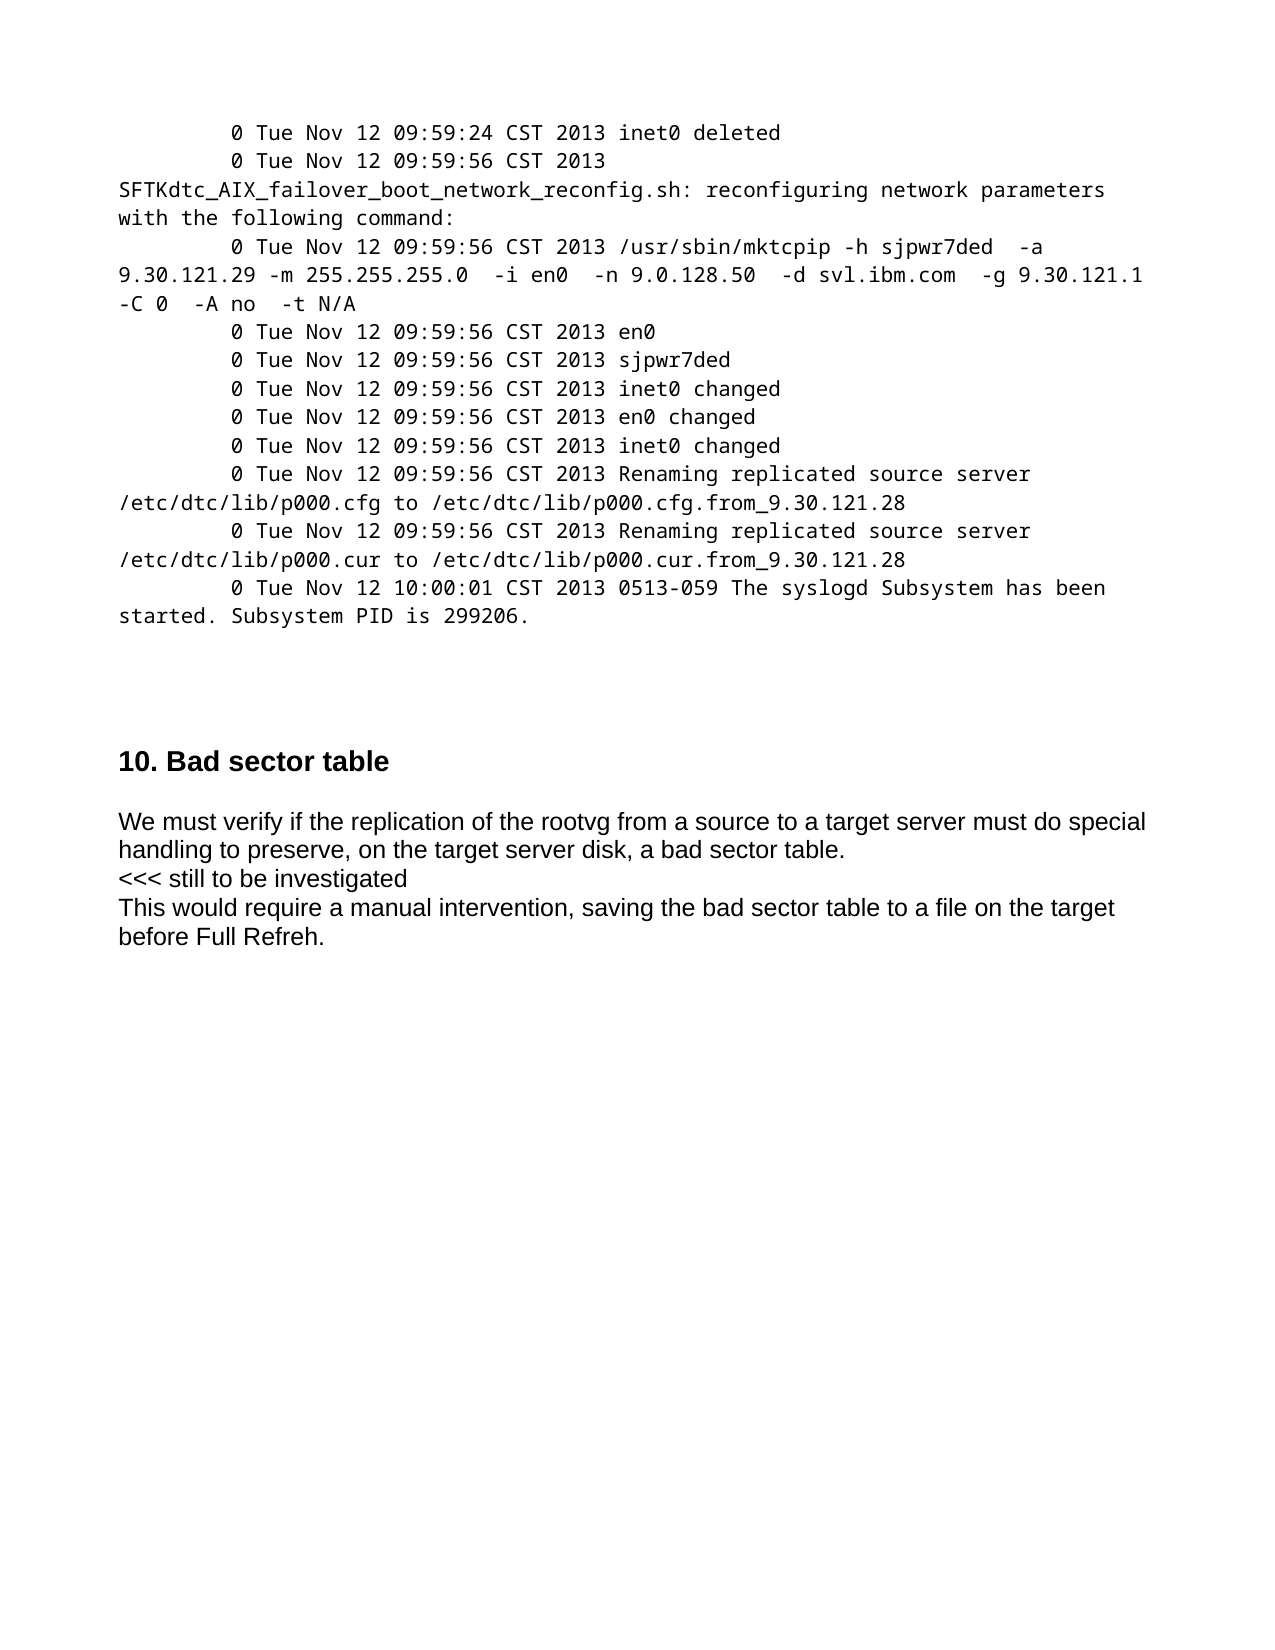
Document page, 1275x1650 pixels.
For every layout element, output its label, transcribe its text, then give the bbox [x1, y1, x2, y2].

text We must verify if the replication of the rootvg from a source to a target server must do special handling to preserve, on the target server disk, a bad sector table. [118, 806, 1157, 864]
subtitle 10. Bad sector table [118, 745, 1157, 778]
text This would require a manual intervention, saving the bad sector table to a file on the target before Full Refreh. [118, 893, 1157, 950]
text 0 Tue Nov 12 09:59:24 CST 2013 inet0 deleted 0 Tue Nov 12 09:59:56 CST 2013 SFTKdtc_AIX_failover_boot_network_reconfig.sh: reconfiguring network parameters with the following command: 0 Tue Nov 12 09:59:56 CST 2013 /usr/sbin/mktcpip -h sjpwr7ded -a 9.30.121.29 -m 255.255.255.0 -i en0 -n 9.0.128.50 -d svl.ibm.com -g 9.30.121.1 -C 0 -A no -t N/A 0 Tue Nov 12 09:59:56 CST 2013 en0 0 Tue Nov 12 09:59:56 CST 2013 sjpwr7ded 0 Tue Nov 12 09:59:56 CST 2013 inet0 changed 0 Tue Nov 12 09:59:56 CST 2013 en0 changed 0 Tue Nov 12 09:59:56 CST 2013 inet0 changed 0 Tue Nov 12 09:59:56 CST 2013 Renaming replicated source server /etc/dtc/lib/p000.cfg to /etc/dtc/lib/p000.cfg.from_9.30.121.28 0 Tue Nov 12 09:59:56 CST 2013 Renaming replicated source server /etc/dtc/lib/p000.cur to /etc/dtc/lib/p000.cur.from_9.30.121.28 0 Tue Nov 12 10:00:01 CST 2013 0513-059 The syslogd Subsystem has been started. Subsystem PID is 299206. [118, 118, 1157, 658]
text <<< still to be investigated [118, 864, 1157, 893]
